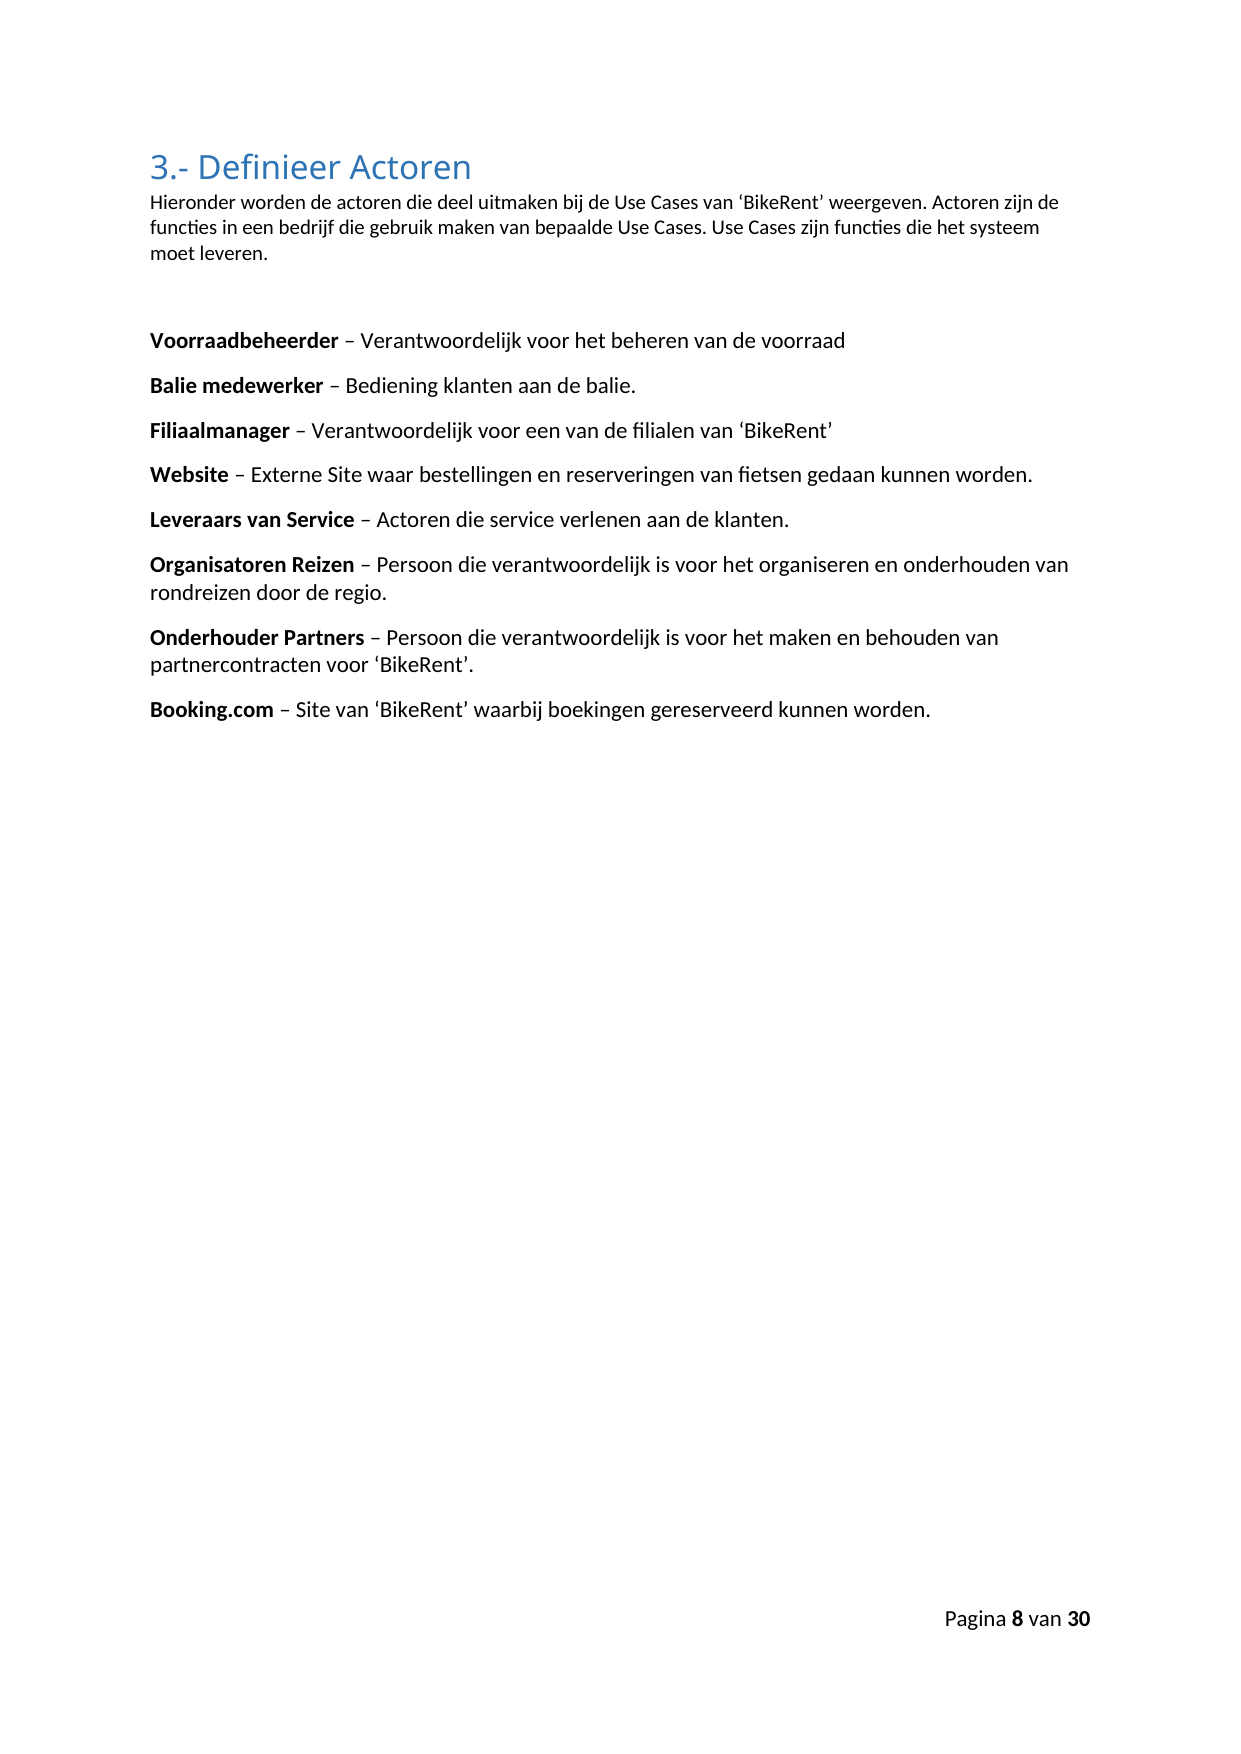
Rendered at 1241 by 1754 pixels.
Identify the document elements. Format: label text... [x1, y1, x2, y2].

text Onderhouder Partners – Persoon die verantwoordelijk is voor het maken en behouden van partnercontracten voor ‘BikeRent’. [150, 623, 1090, 679]
text Organisatoren Reizen – Persoon die verantwoordelijk is voor het organiseren en onderhouden van rondreizen door de regio. [150, 550, 1090, 606]
text Booking.com – Site van ‘BikeRent’ waarbij boekingen gereserveerd kunnen worden. [150, 695, 1090, 723]
subtitle 3.- Definieer Actoren [150, 143, 1090, 189]
text Balie medewerker – Bediening klanten aan de balie. [150, 371, 1090, 399]
text Voorraadbeheerder – Verantwoordelijk voor het beheren van de voorraad [150, 326, 1090, 354]
text Leveraars van Service – Actoren die service verlenen aan de klanten. [150, 505, 1090, 533]
text Filiaalmanager – Verantwoordelijk voor een van de filialen van ‘BikeRent’ [150, 416, 1090, 444]
text Website – Externe Site waar bestellingen en reserveringen van fietsen gedaan kunnen worden. [150, 461, 1090, 488]
text Hieronder worden de actoren die deel uitmaken bij de Use Cases van ‘BikeRent’ weergeven. Actoren zijn de functies in een bedrijf die gebruik maken van bepaalde Use Cases. Use Cases zijn functies die het systeem moet leveren. [150, 189, 1090, 265]
